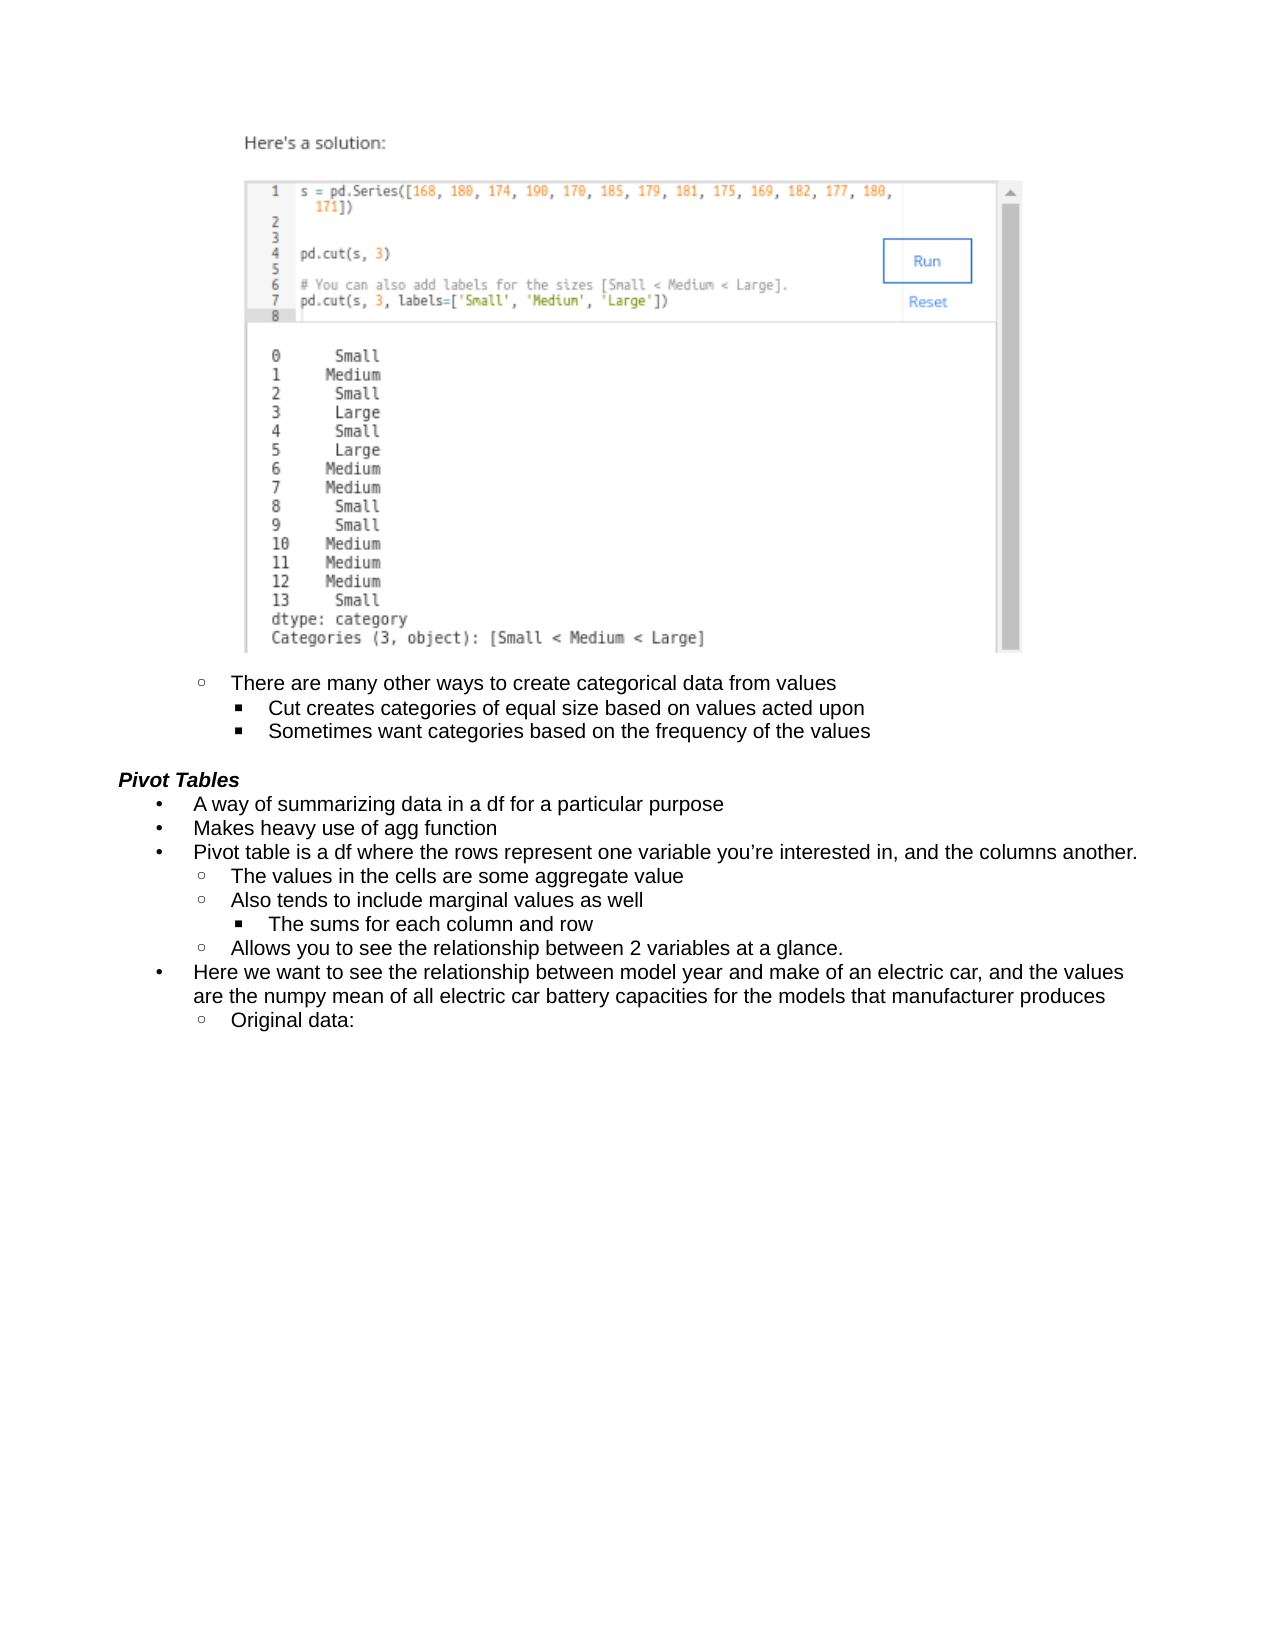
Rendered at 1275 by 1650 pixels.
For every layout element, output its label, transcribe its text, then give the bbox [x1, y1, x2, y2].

list Cut creates categories of equal size based on values acted upon [231, 695, 1157, 719]
list Original data: [193, 1008, 1157, 1032]
list Makes heavy use of agg function [156, 815, 1157, 839]
list A way of summarizing data in a df for a particular purpose [156, 791, 1157, 815]
list Also tends to include marginal values as well [193, 888, 1157, 912]
list Pivot table is a df where the rows represent one variable you’re interested in, and the columns another. [156, 839, 1157, 863]
picture [221, 118, 1054, 672]
list The values in the cells are some aggregate value [193, 863, 1157, 888]
list There are many other ways to create categorical data from values [193, 118, 1157, 695]
text Pivot Tables [118, 767, 1157, 791]
list The sums for each column and row [231, 912, 1157, 936]
list Sometimes want categories based on the frequency of the values [231, 719, 1157, 743]
list Here we want to see the relationship between model year and make of an electric car, and the values are the numpy mean of all electric car battery capacities for the models that manufacturer produces [156, 960, 1157, 1008]
list Allows you to see the relationship between 2 variables at a glance. [193, 936, 1157, 960]
